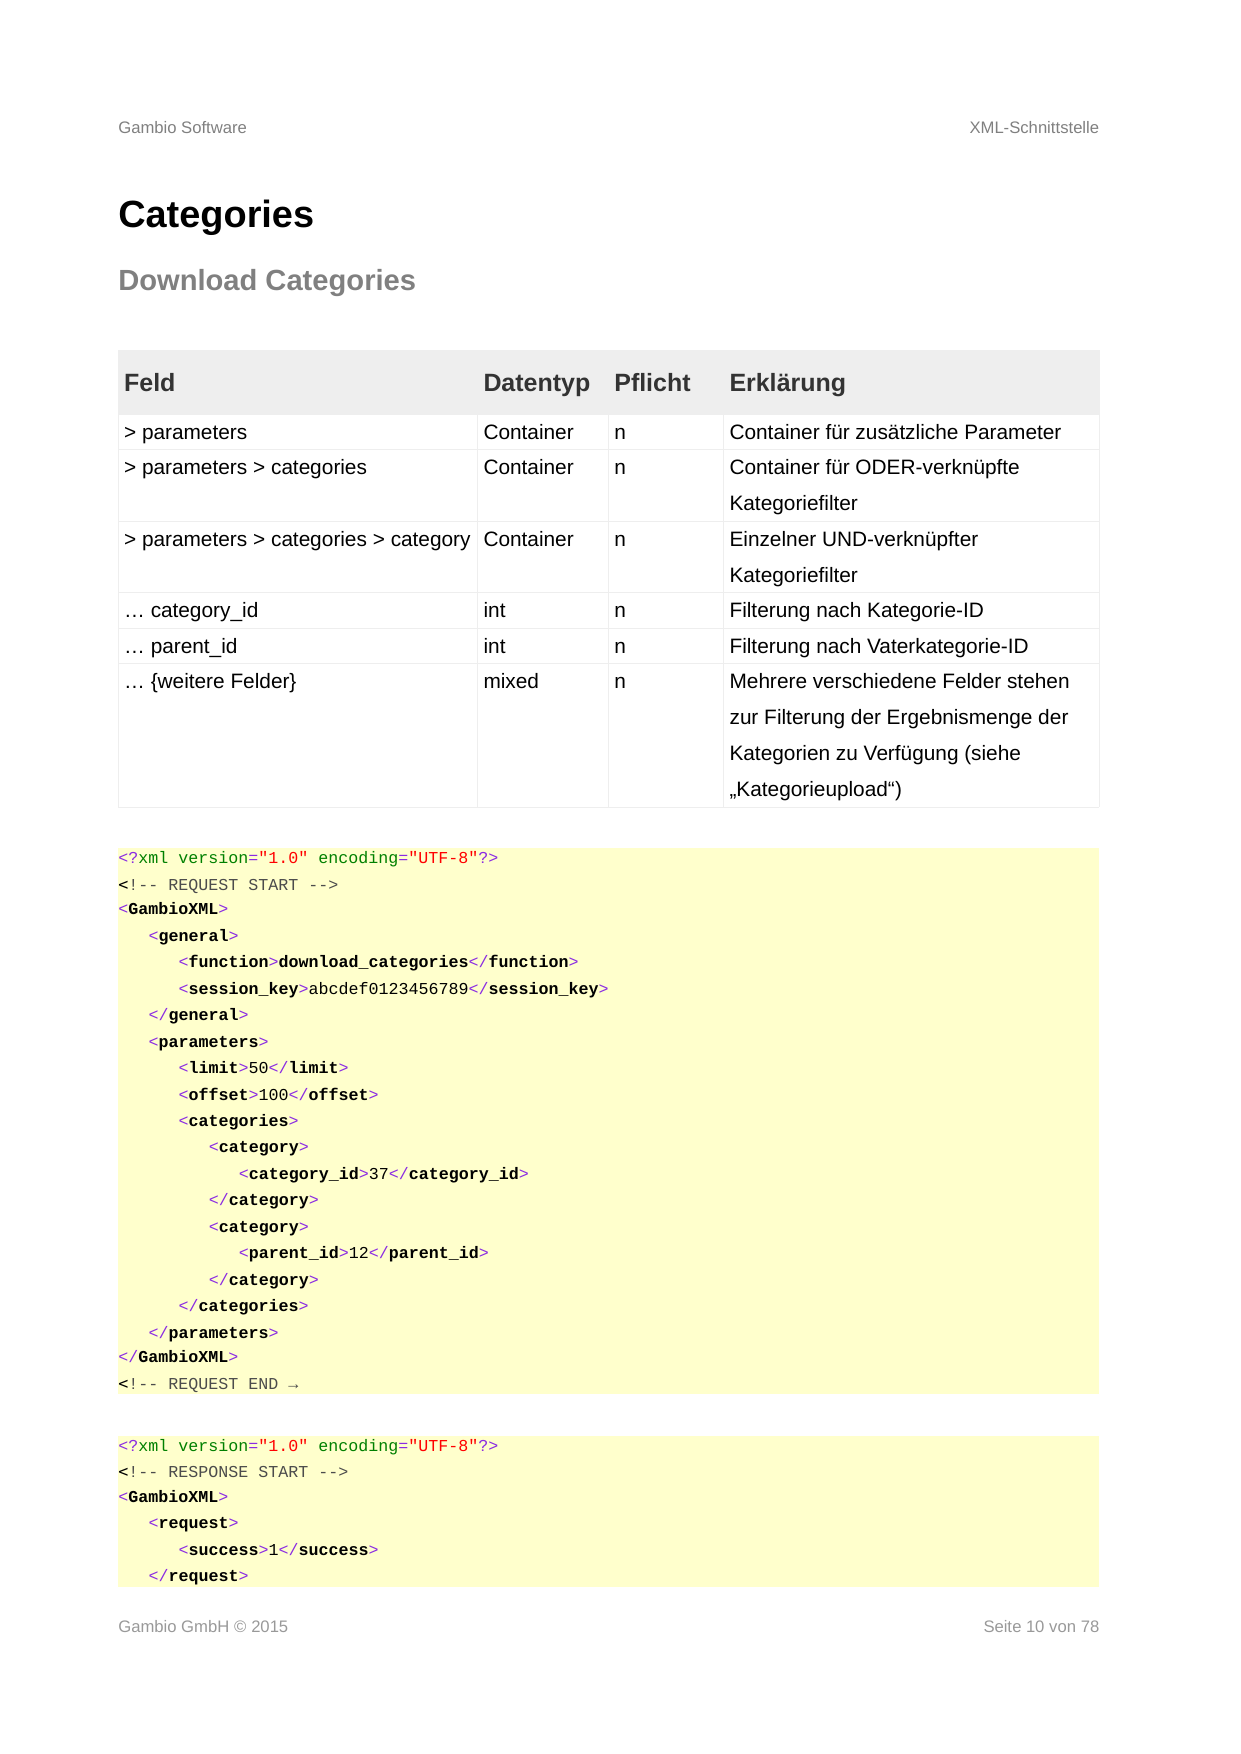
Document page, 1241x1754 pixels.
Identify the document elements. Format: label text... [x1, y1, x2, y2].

text </category> [118, 1270, 1099, 1290]
text <success>1</success> [118, 1540, 1099, 1560]
text <parameters> [118, 1032, 1099, 1052]
table_cell n [609, 664, 723, 807]
table_cell > parameters > categories > category [119, 522, 477, 592]
table_cell Mehrere verschiedene Felder stehen zur Filterung der Ergebnismenge der Kategorien zu Verfügung (siehe „Kategorieupload“) [724, 664, 1099, 807]
text </request> [118, 1566, 1099, 1587]
text <request> [118, 1513, 1099, 1534]
table_cell n [609, 415, 723, 449]
text <parent_id>12</parent_id> [118, 1243, 1099, 1264]
table_cell … parent_id [119, 629, 477, 663]
text <!-- RESPONSE START --> [118, 1462, 1099, 1483]
table_cell Container [478, 522, 608, 592]
table_cell n [609, 450, 723, 521]
text </general> [118, 1005, 1099, 1026]
text <limit>50</limit> [118, 1058, 1099, 1078]
table_cell n [609, 522, 723, 592]
text <session_key>abcdef0123456789</session_key> [118, 979, 1099, 999]
table_cell > parameters [119, 415, 477, 449]
table_cell mixed [478, 664, 608, 807]
text <category> [118, 1217, 1099, 1237]
table_cell Container [478, 450, 608, 521]
text <category> [118, 1137, 1099, 1158]
text <GambioXML> [118, 901, 1099, 920]
table_header Datentyp [478, 351, 608, 414]
text <?xml version="1.0" encoding="UTF-8"?> [118, 1436, 1099, 1456]
table_cell Filterung nach Vaterkategorie-ID [724, 629, 1099, 663]
table_cell … {weitere Felder} [119, 664, 477, 807]
text <categories> [118, 1111, 1099, 1131]
table_cell Container [478, 415, 608, 449]
table_cell Filterung nach Kategorie-ID [724, 593, 1099, 628]
text <?xml version="1.0" encoding="UTF-8"?> [118, 848, 1099, 868]
text <!-- REQUEST START --> [118, 874, 1099, 895]
text </category> [118, 1190, 1099, 1211]
table_header Pflicht [609, 351, 723, 414]
table_cell Einzelner UND-verknüpfter Kategoriefilter [724, 522, 1099, 592]
table_cell n [609, 629, 723, 663]
text </GambioXML> [118, 1349, 1099, 1368]
table_header Erklärung [724, 351, 1099, 414]
text <function>download_categories</function> [118, 952, 1099, 973]
table_cell … category_id [119, 593, 477, 628]
text <!-- REQUEST END → [118, 1374, 1099, 1394]
text <GambioXML> [118, 1489, 1099, 1507]
table_cell int [478, 593, 608, 628]
subtitle Download Categories [118, 262, 1099, 296]
table_cell Container für zusätzliche Parameter [724, 415, 1099, 449]
table_cell int [478, 629, 608, 663]
table_cell Container für ODER-verknüpfte Kategoriefilter [724, 450, 1099, 521]
text <offset>100</offset> [118, 1084, 1099, 1105]
text </categories> [118, 1296, 1099, 1317]
table_cell n [609, 593, 723, 628]
table_header Feld [119, 351, 477, 414]
text </parameters> [118, 1323, 1099, 1343]
subtitle Categories [118, 192, 1099, 235]
table_cell > parameters > categories [119, 450, 477, 521]
text <category_id>37</category_id> [118, 1164, 1099, 1184]
text <general> [118, 926, 1099, 946]
